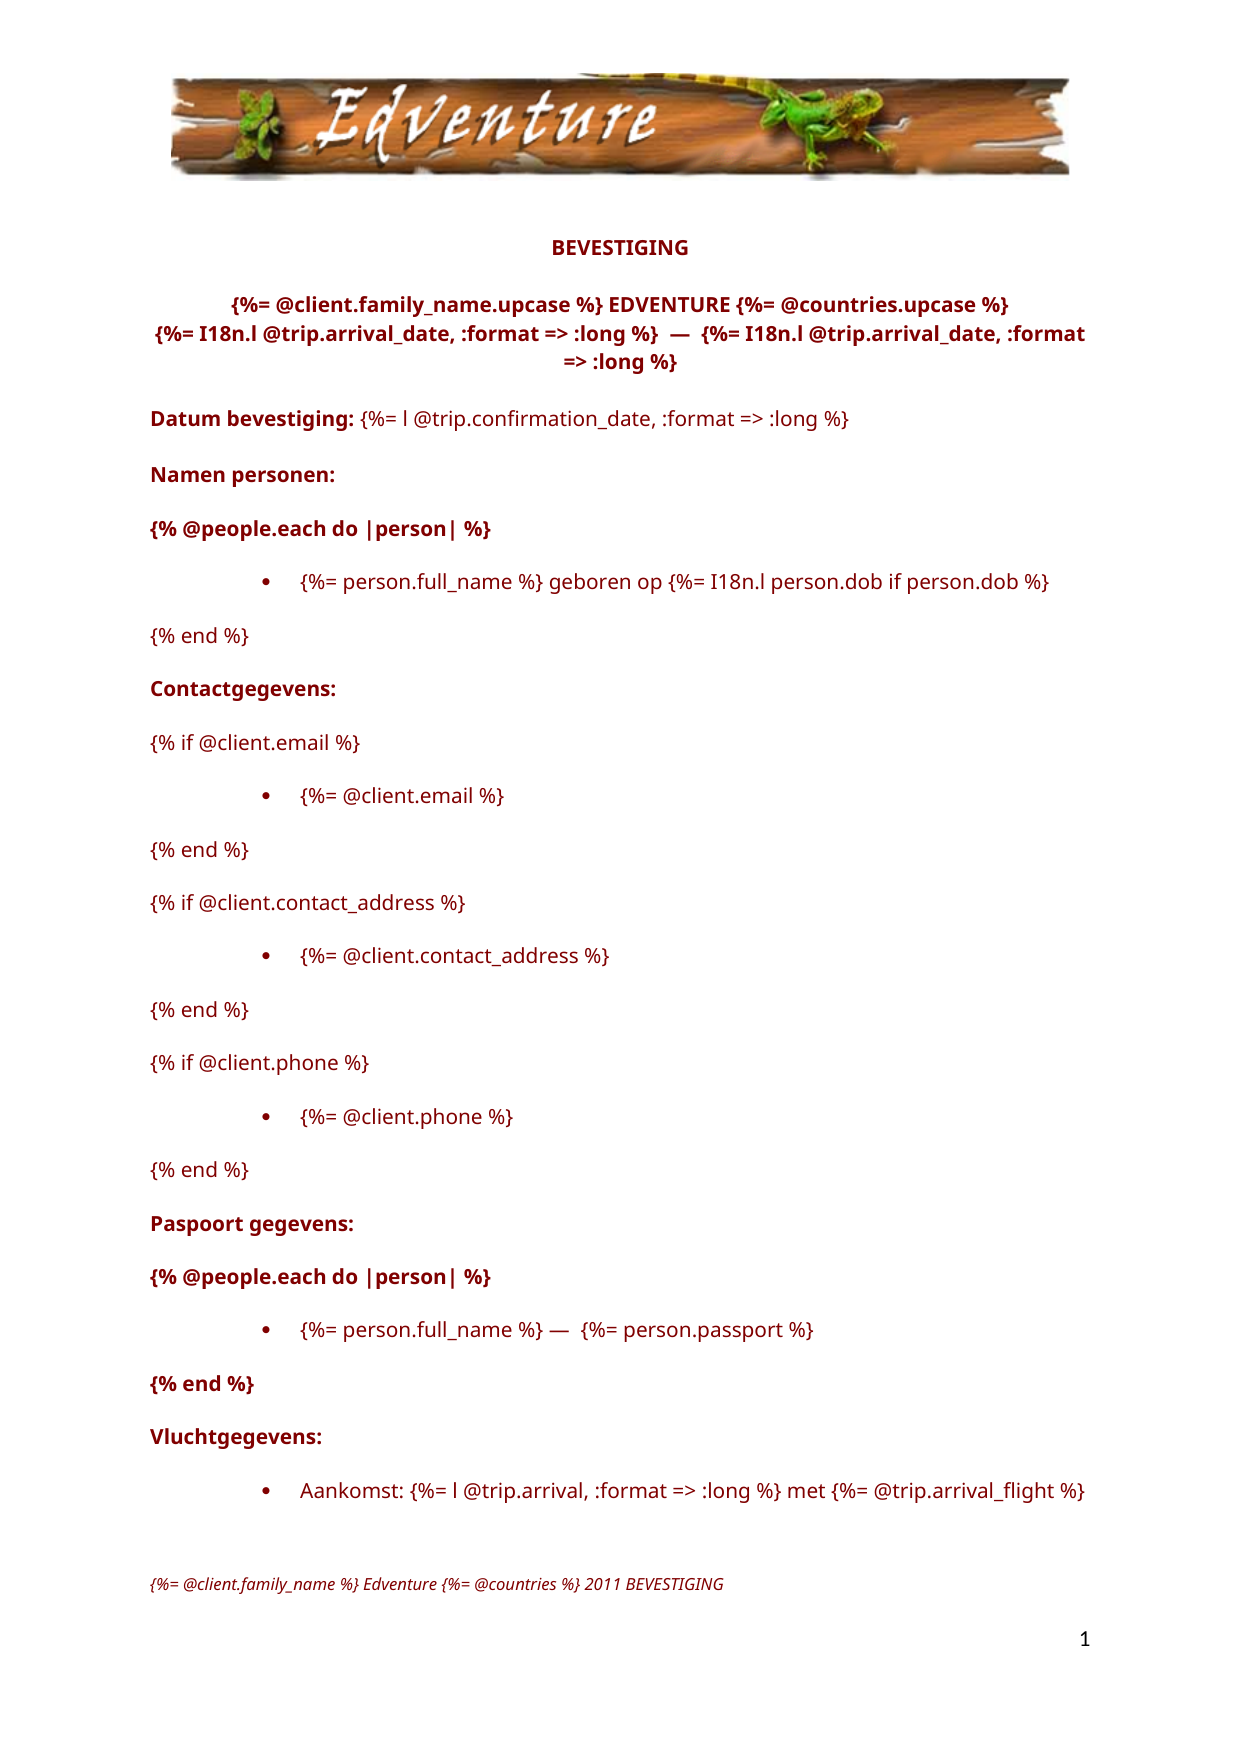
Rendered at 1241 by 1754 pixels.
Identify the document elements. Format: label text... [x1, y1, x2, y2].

text {%= @client.family_name.upcase %} EDVENTURE {%= @countries.upcase %} [150, 290, 1090, 319]
list {% if @client.phone %} [150, 1048, 1090, 1077]
text {% @people.each do |person| %} [150, 514, 1090, 542]
text {%= I18n.l @trip.arrival_date, :format => :long %} ― {%= I18n.l @trip.arrival_date, :format => :long %} [150, 319, 1090, 376]
list {% if @client.contact_address %} [150, 888, 1090, 917]
list {% end %} [150, 835, 1090, 863]
list {% end %} [150, 1155, 1090, 1184]
picture [171, 73, 1070, 181]
list {% end %} [150, 1369, 1090, 1397]
list {%= person.full_name %} geboren op {%= I18n.l person.dob if person.dob %} [262, 567, 1090, 596]
list {% end %} [150, 621, 1090, 649]
text Datum bevestiging: {%= l @trip.confirmation_date, :format => :long %} [150, 404, 1090, 433]
list {% end %} [150, 995, 1090, 1023]
list {%= person.full_name %} ― {%= person.passport %} [262, 1316, 1090, 1344]
list Aankomst: {%= l @trip.arrival, :format => :long %} met {%= @trip.arrival_flight %} [262, 1476, 1090, 1504]
list {%= @client.phone %} [262, 1102, 1090, 1130]
text BEVESTIGING [150, 233, 1090, 262]
text Contactgegevens: [150, 674, 1090, 703]
text Paspoort gegevens: [150, 1209, 1090, 1237]
text {% @people.each do |person| %} [150, 1262, 1090, 1291]
text {% if @client.email %} [150, 728, 1090, 756]
text Vluchtgegevens: [150, 1422, 1090, 1451]
text Namen personen: [150, 461, 1090, 489]
list {%= @client.email %} [262, 781, 1090, 810]
list {%= @client.contact_address %} [262, 942, 1090, 970]
